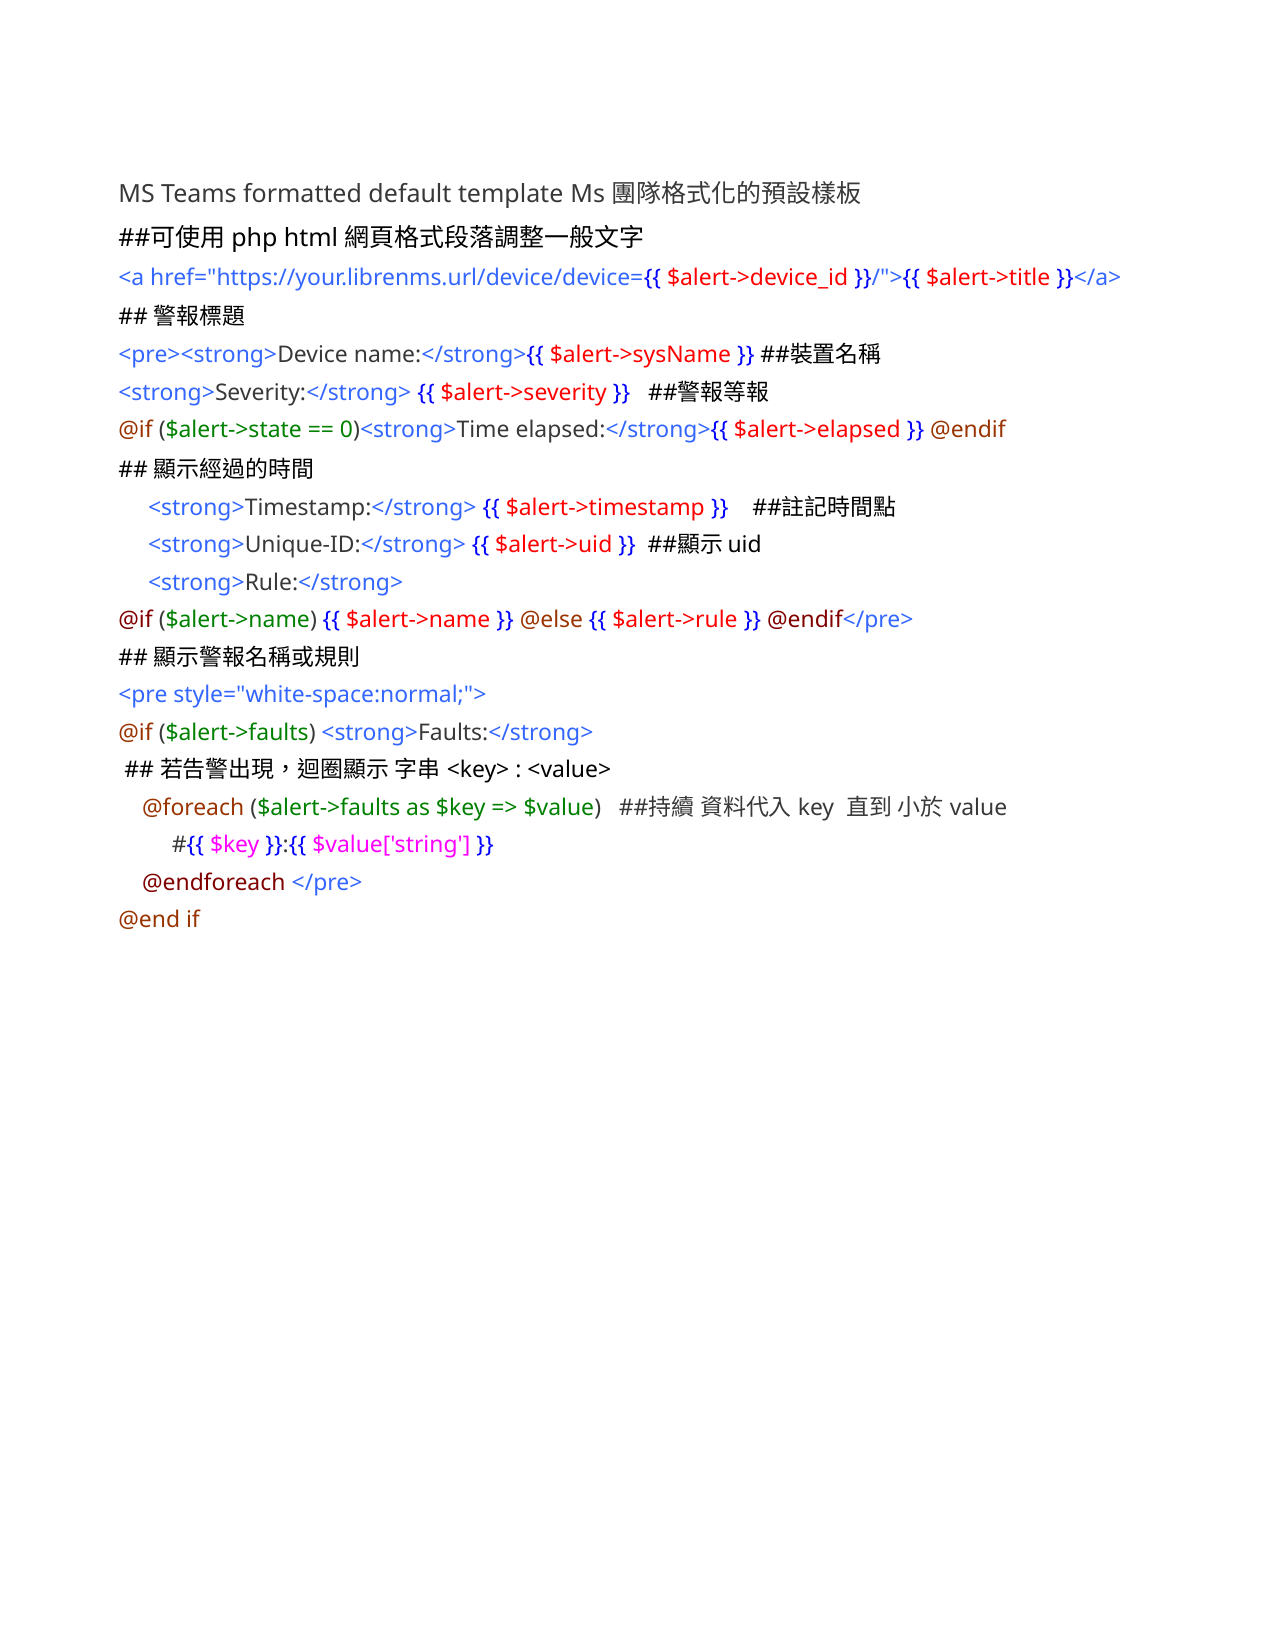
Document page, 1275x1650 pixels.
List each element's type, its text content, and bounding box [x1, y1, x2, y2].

text ## 若告警出現，迴圈顯示 字串 <key> : <value> [118, 753, 1157, 784]
text <strong>Unique-ID:</strong> {{ $alert->uid }} ##顯示uid [118, 528, 1157, 559]
text <pre style="white-space:normal;"> [118, 678, 1157, 709]
text @foreach ($alert->faults as $key => $value) ##持續 資料代入 key 直到 小於 value [118, 790, 1157, 822]
text ## 顯示經過的時間 [118, 450, 1157, 484]
text <strong>Rule:</strong> [118, 565, 1157, 597]
text MS Teams formatted default template Ms 團隊格式化的預設樣板 [118, 173, 1157, 210]
text <strong>Severity:</strong> {{ $alert->severity }} ##警報等報 [118, 375, 1157, 407]
text @if ($alert->state == 0)<strong>Time elapsed:</strong>{{ $alert->elapsed }} @endif [118, 413, 1157, 444]
text ##可使用 php html 網頁格式段落調整一般文字 [118, 217, 1157, 253]
text <a href="https://your.librenms.url/device/device={{ $alert->device_id }}/">{{ $alert->title }}</a> [118, 260, 1157, 292]
text ## 警報標題 [118, 298, 1157, 331]
text @if ($alert->name) {{ $alert->name }} @else {{ $alert->rule }} @endif</pre> [118, 603, 1157, 634]
text @endforeach </pre> [118, 865, 1157, 897]
text <pre><strong>Device name:</strong>{{ $alert->sysName }} ##裝置名稱 [118, 338, 1157, 369]
text #{{ $key }}:{{ $value['string'] }} [118, 828, 1157, 859]
text @if ($alert->faults) <strong>Faults:</strong> [118, 715, 1157, 747]
text ## 顯示警報名稱或規則 [118, 640, 1157, 672]
text <strong>Timestamp:</strong> {{ $alert->timestamp }} ##註記時間點 [118, 490, 1157, 522]
text @end if [118, 903, 1157, 934]
